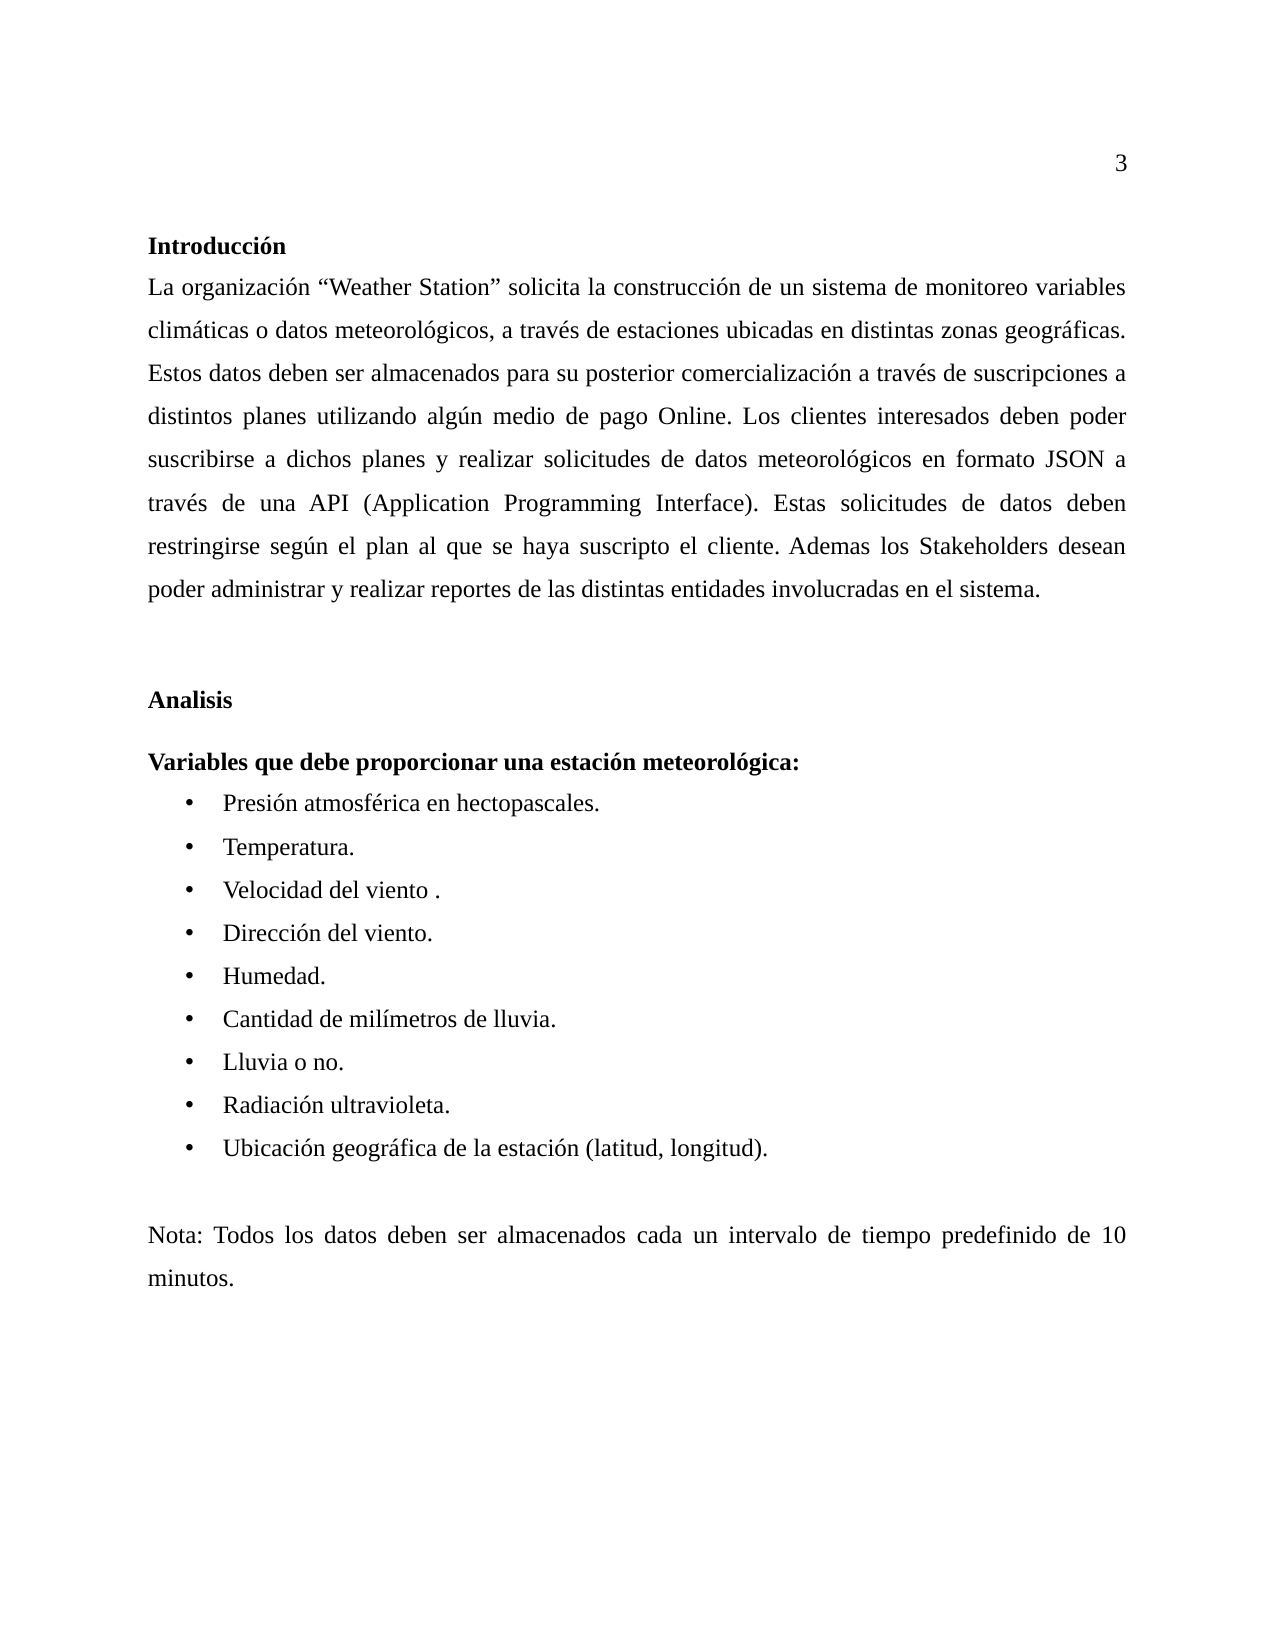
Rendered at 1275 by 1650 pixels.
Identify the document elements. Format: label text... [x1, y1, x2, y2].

subtitle Analisis [148, 685, 1127, 714]
list Presión atmosférica en hectopascales. [185, 788, 1127, 817]
subtitle Variables que debe proporcionar una estación meteorológica: [148, 747, 1127, 776]
list Dirección del viento. [185, 918, 1127, 947]
list Lluvia o no. [185, 1047, 1127, 1076]
list Cantidad de milímetros de lluvia. [185, 1004, 1127, 1033]
list Ubicación geográfica de la estación (latitud, longitud). [185, 1133, 1127, 1162]
list Temperatura. [185, 832, 1127, 860]
subtitle Introducción [148, 231, 1127, 259]
text Nota: Todos los datos deben ser almacenados cada un intervalo de tiempo predefinido de 10 minutos. [148, 1220, 1127, 1292]
list Humedad. [185, 961, 1127, 990]
list Radiación ultravioleta. [185, 1090, 1127, 1119]
text La organización “Weather Station” solicita la construcción de un sistema de monitoreo variables climáticas o datos meteorológicos, a través de estaciones ubicadas en distintas zonas geográficas. Estos datos deben ser almacenados para su posterior comercialización a través de suscripciones a distintos planes utilizando algún medio de pago Online. Los clientes interesados deben poder suscribirse a dichos planes y realizar solicitudes de datos meteorológicos en formato JSON a través de una API (Application Programming Interface). Estas solicitudes de datos deben restringirse según el plan al que se haya suscripto el cliente. Ademas los Stakeholders desean poder administrar y realizar reportes de las distintas entidades involucradas en el sistema. [148, 272, 1127, 603]
list Velocidad del viento . [185, 875, 1127, 903]
